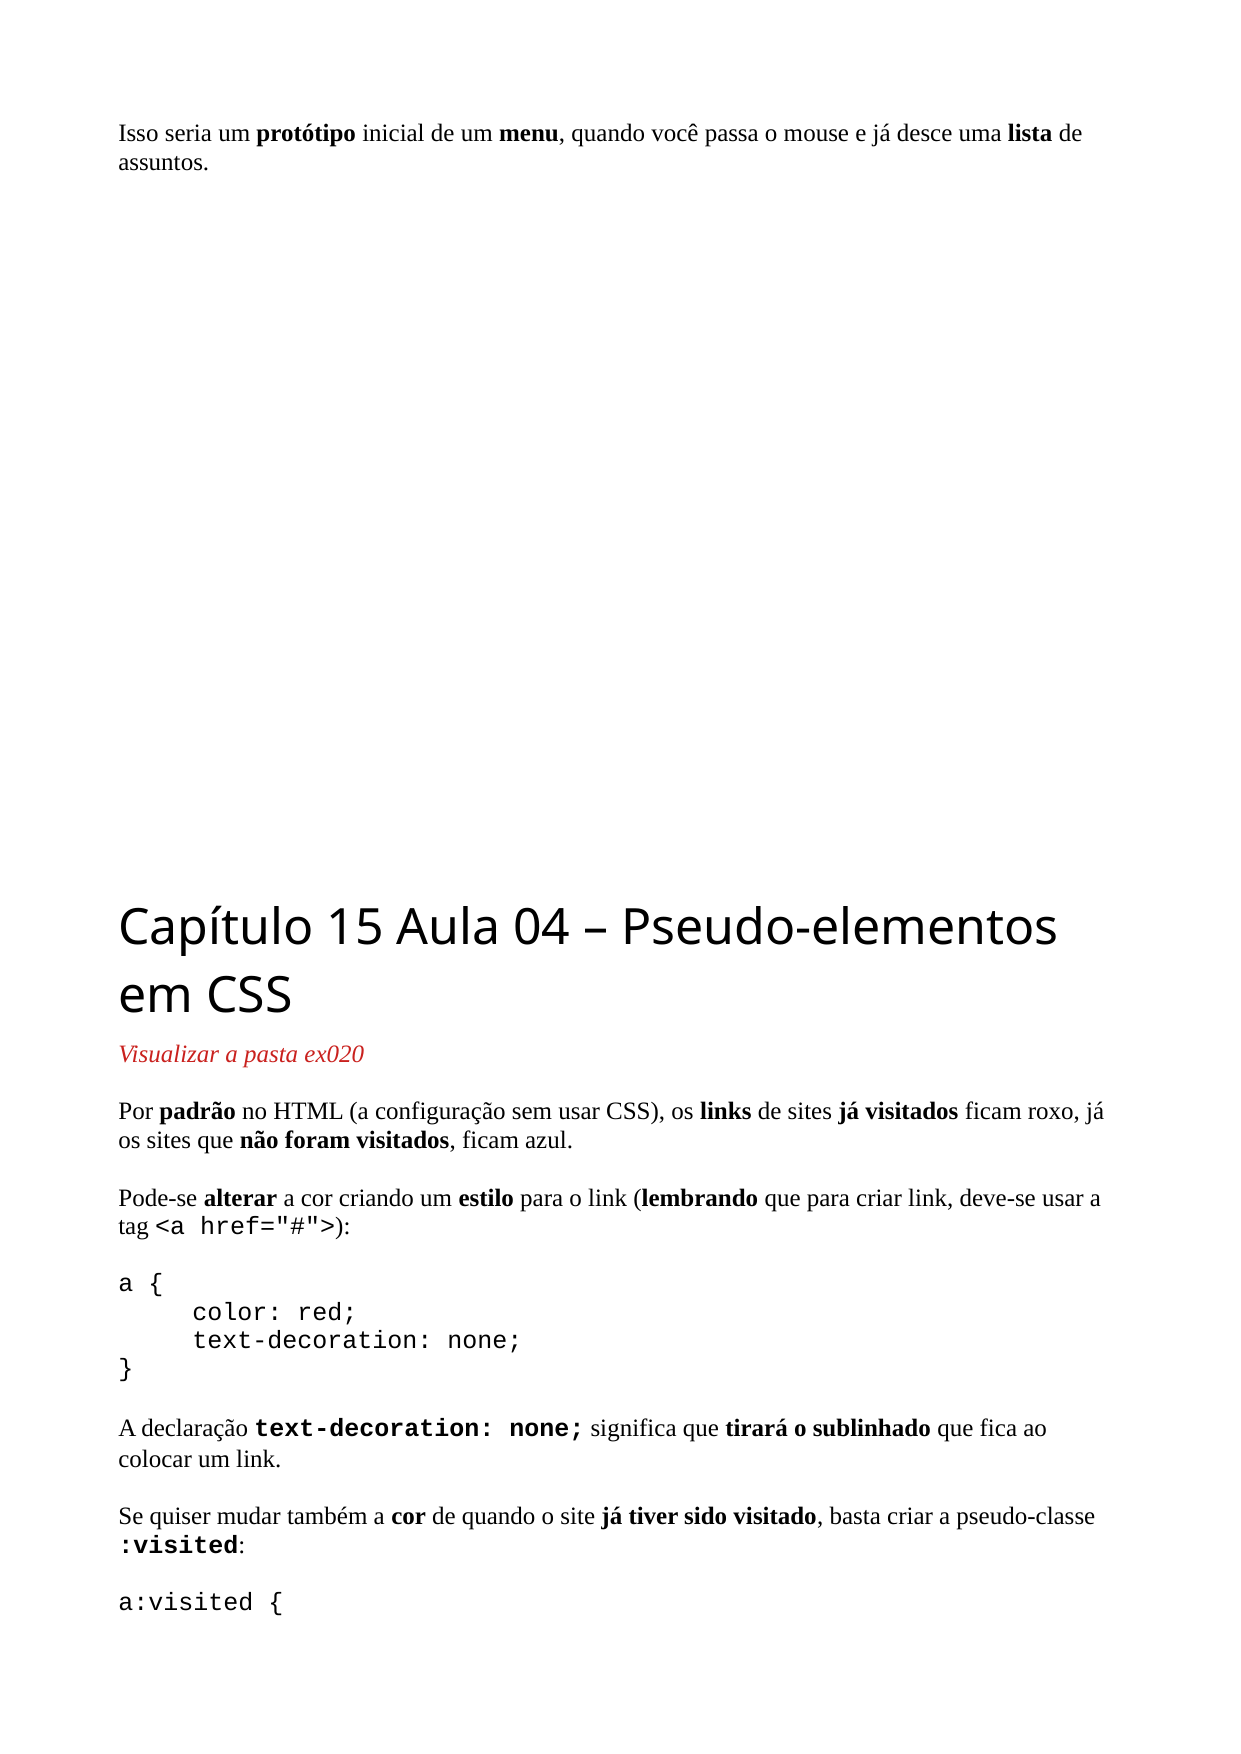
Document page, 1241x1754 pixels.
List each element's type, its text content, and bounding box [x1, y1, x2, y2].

text a:visited { [118, 1590, 1122, 1618]
text Pode-se alterar a cor criando um estilo para o link (lembrando que para criar link, deve-se usar a tag <a href="#">): [118, 1183, 1122, 1242]
text Se quiser mudar também a cor de quando o site já tiver sido visitado, basta criar a pseudo-classe :visited: [118, 1501, 1122, 1561]
text A declaração text-decoration: none; significa que tirará o sublinhado que fica ao colocar um link. [118, 1413, 1122, 1473]
text text-decoration: none; [118, 1328, 1122, 1356]
subtitle Capítulo 15 Aula 04 – Pseudo-elementos em CSS [118, 891, 1122, 1027]
text Por padrão no HTML (a configuração sem usar CSS), os links de sites já visitados ficam roxo, já os sites que não foram visitados, ficam azul. [118, 1096, 1122, 1154]
text color: red; [118, 1299, 1122, 1328]
text Isso seria um protótipo inicial de um menu, quando você passa o mouse e já desce uma lista de assuntos. [118, 118, 1122, 176]
text Visualizar a pasta ex020 [118, 1039, 1122, 1068]
text } [118, 1356, 1122, 1384]
text a { [118, 1271, 1122, 1299]
